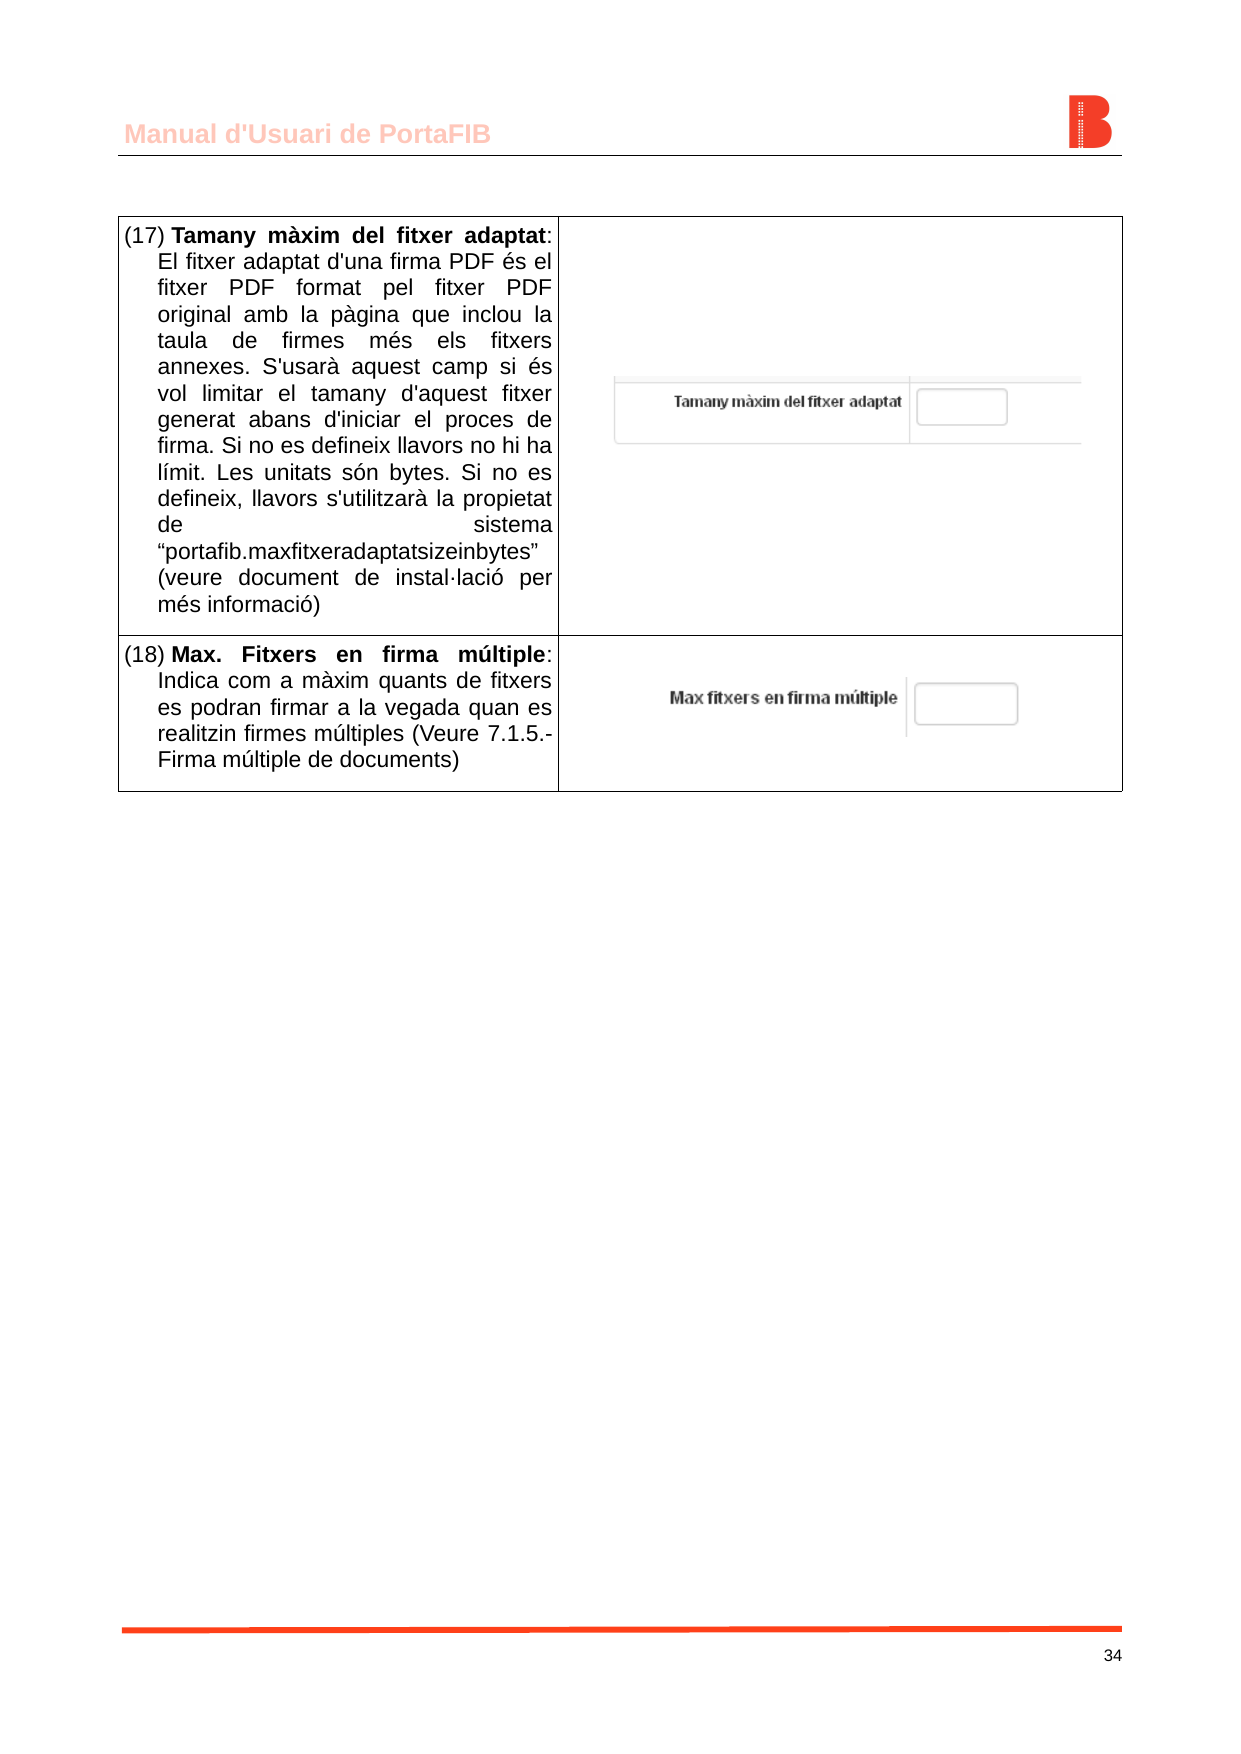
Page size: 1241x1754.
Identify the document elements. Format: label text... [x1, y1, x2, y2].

picture [598, 376, 1082, 463]
table_cell [559, 217, 1122, 635]
picture [1063, 94, 1117, 150]
table_cell [559, 636, 1122, 791]
table_cell Tamany màxim del fitxer adaptat: El fitxer adaptat d'una firma PDF és el fitxer PDF format pel fitxer PDF original amb la pàgina que inclou la taula de firmes més els fitxers annexes. S'usarà aquest camp si és vol limitar el tamany d'aquest fitxer generat abans d'iniciar el proces de firma. Si no es defineix llavors no hi ha límit. Les unitats són bytes. Si no es defineix, llavors s'utilitzarà la propietat de sistema “portafib.maxfitxeradaptatsizeinbytes” (veure document de instal·lació per més informació) [119, 217, 558, 635]
table_cell Max. Fitxers en firma múltiple: Indica com a màxim quants de fitxers es podran firmar a la vegada quan es realitzin firmes múltiples (Veure 7.1.5.-Firma múltiple de documents) [119, 636, 558, 791]
picture [654, 677, 1027, 737]
